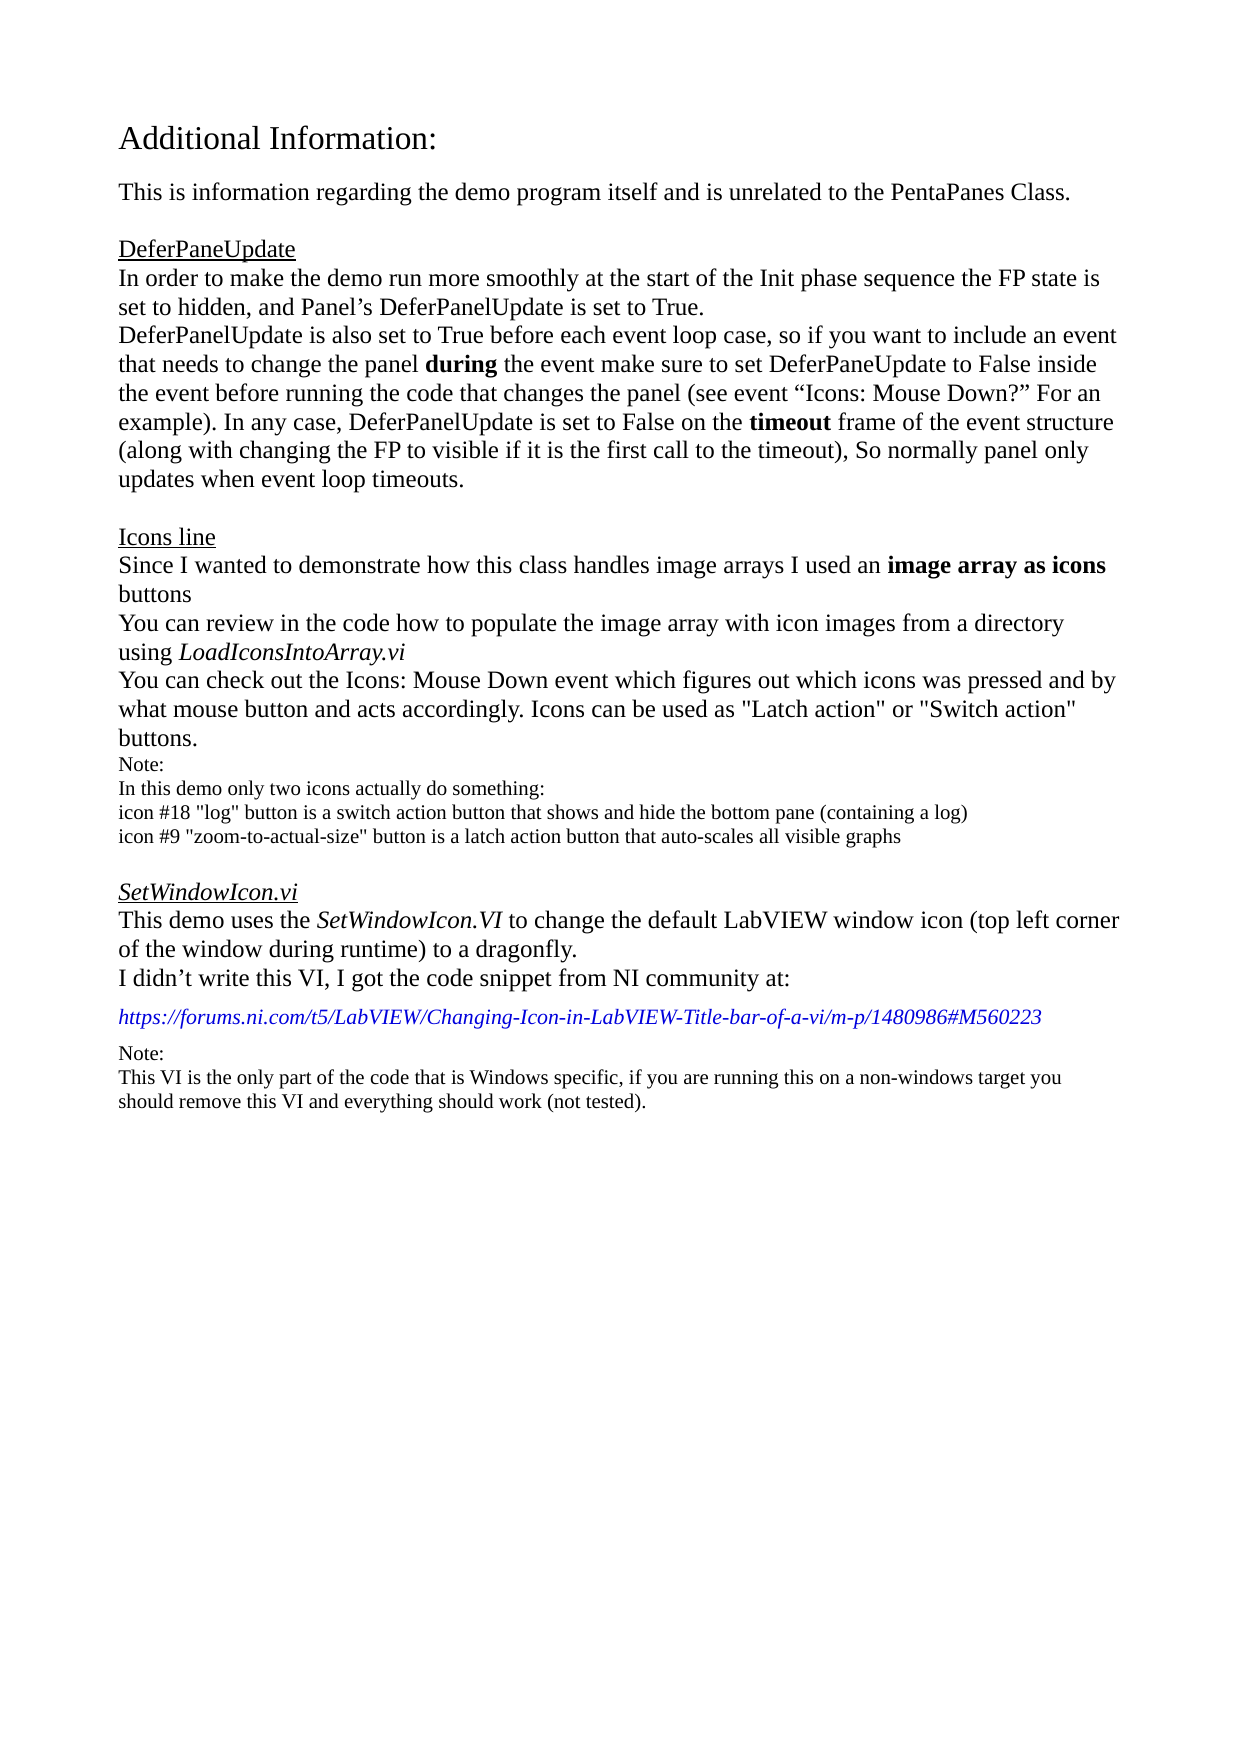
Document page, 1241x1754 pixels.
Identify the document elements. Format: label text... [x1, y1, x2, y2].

text Since I wanted to demonstrate how this class handles image arrays I used an image array as icons buttons [118, 551, 1122, 608]
text SetWindowIcon.vi [118, 877, 1122, 906]
text In order to make the demo run more smoothly at the start of the Init phase sequence the FP state is set to hidden, and Panel’s DeferPanelUpdate is set to True. [118, 263, 1122, 321]
text DeferPaneUpdate [118, 234, 1122, 263]
text In this demo only two icons actually do something: [118, 776, 1122, 800]
text I didn’t write this VI, I got the code snippet from NI community at: [118, 963, 1122, 992]
text This VI is the only part of the code that is Windows specific, if you are running this on a non-windows target you should remove this VI and everything should work (not tested). [118, 1065, 1122, 1113]
text This is information regarding the demo program itself and is unrelated to the PentaPanes Class. [118, 177, 1122, 206]
text Icons line [118, 522, 1122, 551]
text This demo uses the SetWindowIcon.VI to change the default LabVIEW window icon (top left corner of the window during runtime) to a dragonfly. [118, 906, 1122, 963]
text You can check out the Icons: Mouse Down event which figures out which icons was pressed and by what mouse button and acts accordingly. Icons can be used as "Latch action" or "Switch action" buttons. [118, 666, 1122, 752]
text Additional Information: [118, 118, 1122, 156]
text icon #18 "log" button is a switch action button that shows and hide the bottom pane (containing a log) icon #9 "zoom-to-actual-size" button is a latch action button that auto-scales all visible graphs [118, 800, 1122, 848]
text Note: [118, 1041, 1122, 1065]
text You can review in the code how to populate the image array with icon images from a directory using LoadIconsIntoArray.vi [118, 608, 1122, 666]
text https://forums.ni.com/t5/LabVIEW/Changing-Icon-in-LabVIEW-Title-bar-of-a-vi/m-p/1480986#M560223 [118, 1004, 1122, 1029]
text DeferPanelUpdate is also set to True before each event loop case, so if you want to include an event that needs to change the panel during the event make sure to set DeferPaneUpdate to False inside the event before running the code that changes the panel (see event “Icons: Mouse Down?” For an example). In any case, DeferPanelUpdate is set to False on the timeout frame of the event structure (along with changing the FP to visible if it is the first call to the timeout), So normally panel only updates when event loop timeouts. [118, 321, 1122, 493]
text Note: [118, 752, 1122, 776]
